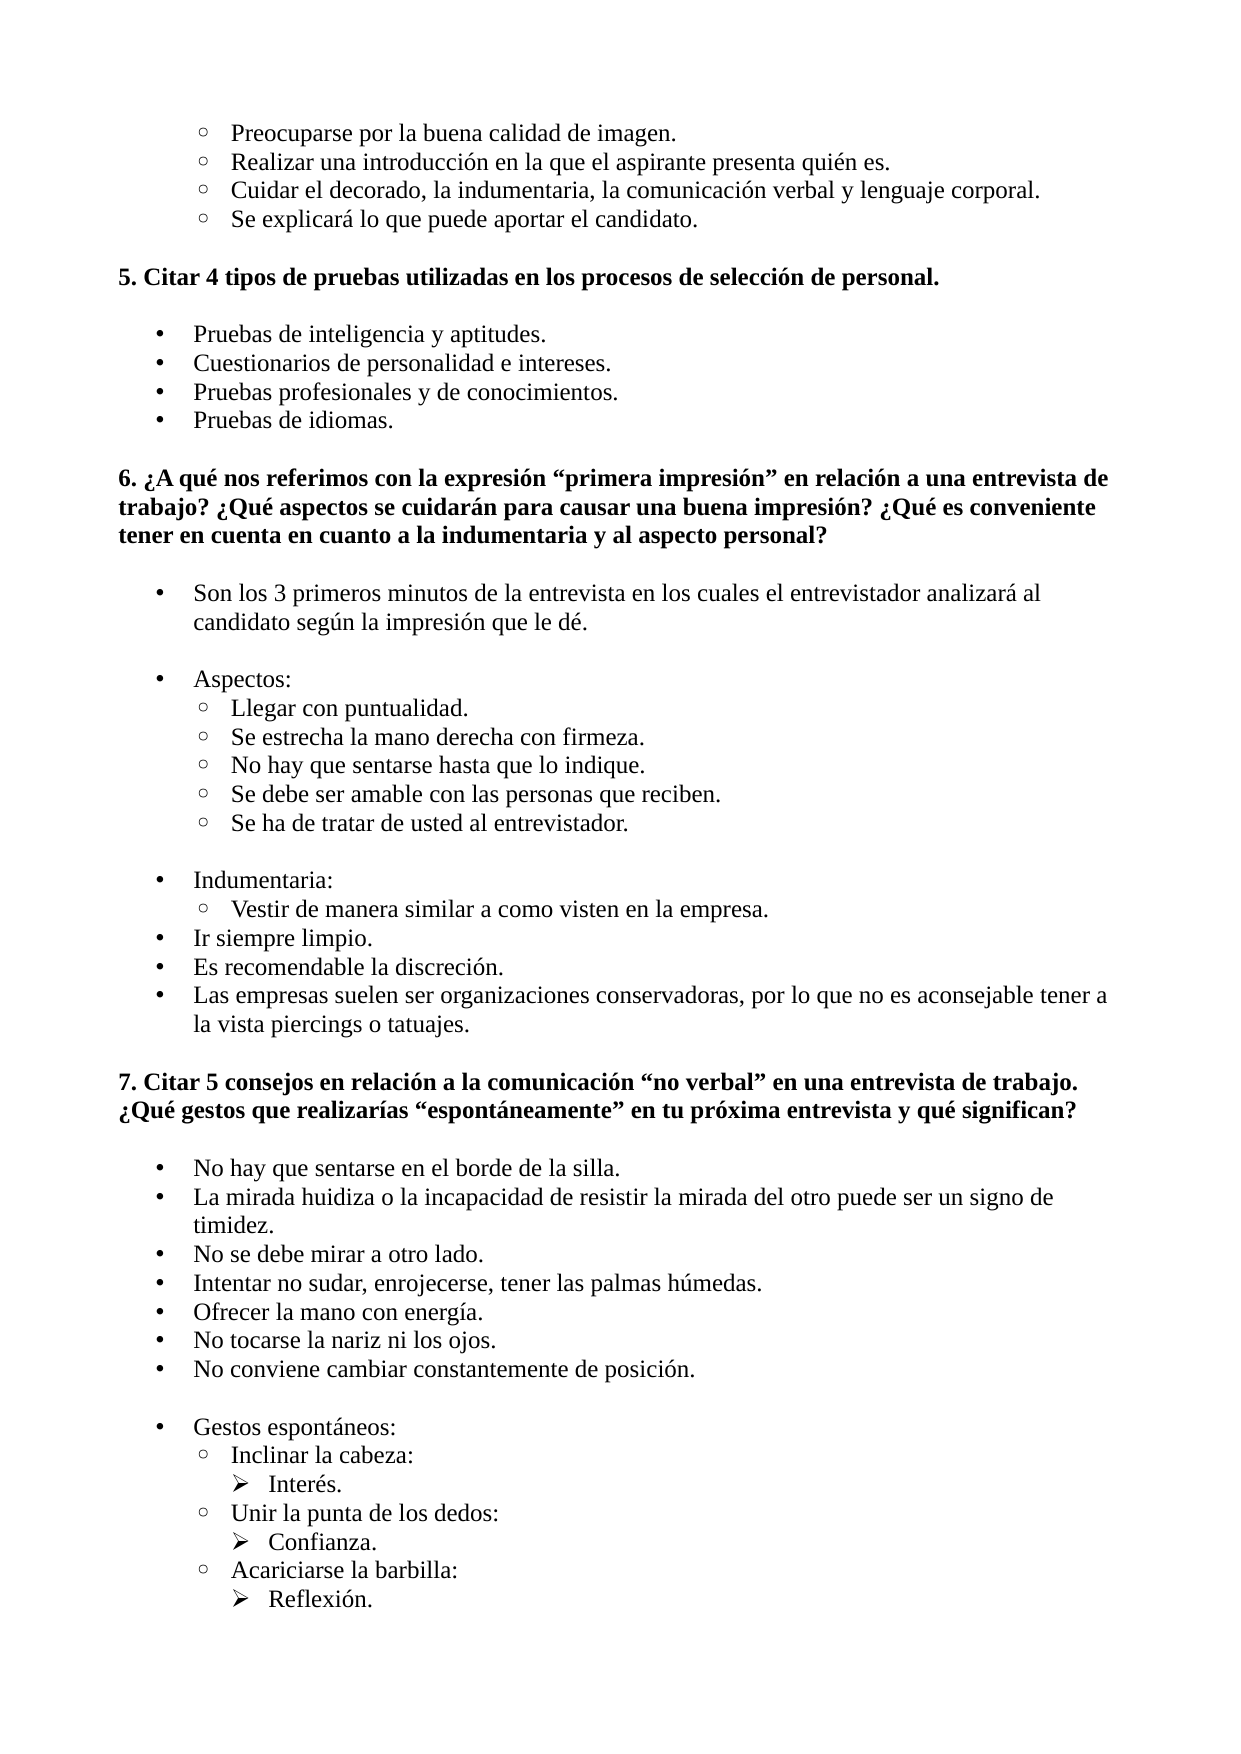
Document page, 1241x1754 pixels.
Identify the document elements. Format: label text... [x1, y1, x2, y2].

list Son los 3 primeros minutos de la entrevista en los cuales el entrevistador analizará al candidato según la impresión que le dé. [156, 578, 1122, 636]
list Interés. [231, 1469, 1122, 1498]
list No hay que sentarse hasta que lo indique. [193, 751, 1122, 779]
list Realizar una introducción en la que el aspirante presenta quién es. [193, 147, 1122, 176]
list Intentar no sudar, enrojecerse, tener las palmas húmedas. [156, 1268, 1122, 1297]
list Llegar con puntualidad. [193, 693, 1122, 722]
list Confianza. [231, 1527, 1122, 1556]
list Ir siempre limpio. [156, 923, 1122, 952]
list Ofrecer la mano con energía. [156, 1297, 1122, 1326]
text 7. Citar 5 consejos en relación a la comunicación “no verbal” en una entrevista de trabajo. ¿Qué gestos que realizarías “espontáneamente” en tu próxima entrevista y qué significan? [118, 1067, 1122, 1124]
list No tocarse la nariz ni los ojos. [156, 1326, 1122, 1354]
list Gestos espontáneos: [156, 1412, 1122, 1441]
list La mirada huidiza o la incapacidad de resistir la mirada del otro puede ser un signo de timidez. [156, 1182, 1122, 1239]
list No hay que sentarse en el borde de la silla. [156, 1153, 1122, 1182]
list Las empresas suelen ser organizaciones conservadoras, por lo que no es aconsejable tener a la vista piercings o tatuajes. [156, 981, 1122, 1038]
list Unir la punta de los dedos: [193, 1498, 1122, 1527]
list Cuidar el decorado, la indumentaria, la comunicación verbal y lenguaje corporal. [193, 176, 1122, 204]
list Se ha de tratar de usted al entrevistador. [193, 808, 1122, 837]
list Pruebas profesionales y de conocimientos. [156, 377, 1122, 406]
list Es recomendable la discreción. [156, 952, 1122, 981]
list Aspectos: [156, 664, 1122, 693]
list No conviene cambiar constantemente de posición. [156, 1354, 1122, 1383]
list Reflexión. [231, 1584, 1122, 1613]
text 5. Citar 4 tipos de pruebas utilizadas en los procesos de selección de personal. [118, 262, 1122, 291]
list Preocuparse por la buena calidad de imagen. [193, 118, 1122, 147]
list Indumentaria: [156, 866, 1122, 894]
list No se debe mirar a otro lado. [156, 1239, 1122, 1268]
list Pruebas de idiomas. [156, 406, 1122, 434]
text 6. ¿A qué nos referimos con la expresión “primera impresión” en relación a una entrevista de trabajo? ¿Qué aspectos se cuidarán para causar una buena impresión? ¿Qué es conveniente tener en cuenta en cuanto a la indumentaria y al aspecto personal? [118, 463, 1122, 549]
list Se debe ser amable con las personas que reciben. [193, 779, 1122, 808]
list Vestir de manera similar a como visten en la empresa. [193, 894, 1122, 923]
list Cuestionarios de personalidad e intereses. [156, 348, 1122, 377]
list Se explicará lo que puede aportar el candidato. [193, 204, 1122, 233]
list Pruebas de inteligencia y aptitudes. [156, 319, 1122, 348]
list Inclinar la cabeza: [193, 1441, 1122, 1469]
list Acariciarse la barbilla: [193, 1556, 1122, 1584]
list Se estrecha la mano derecha con firmeza. [193, 722, 1122, 751]
